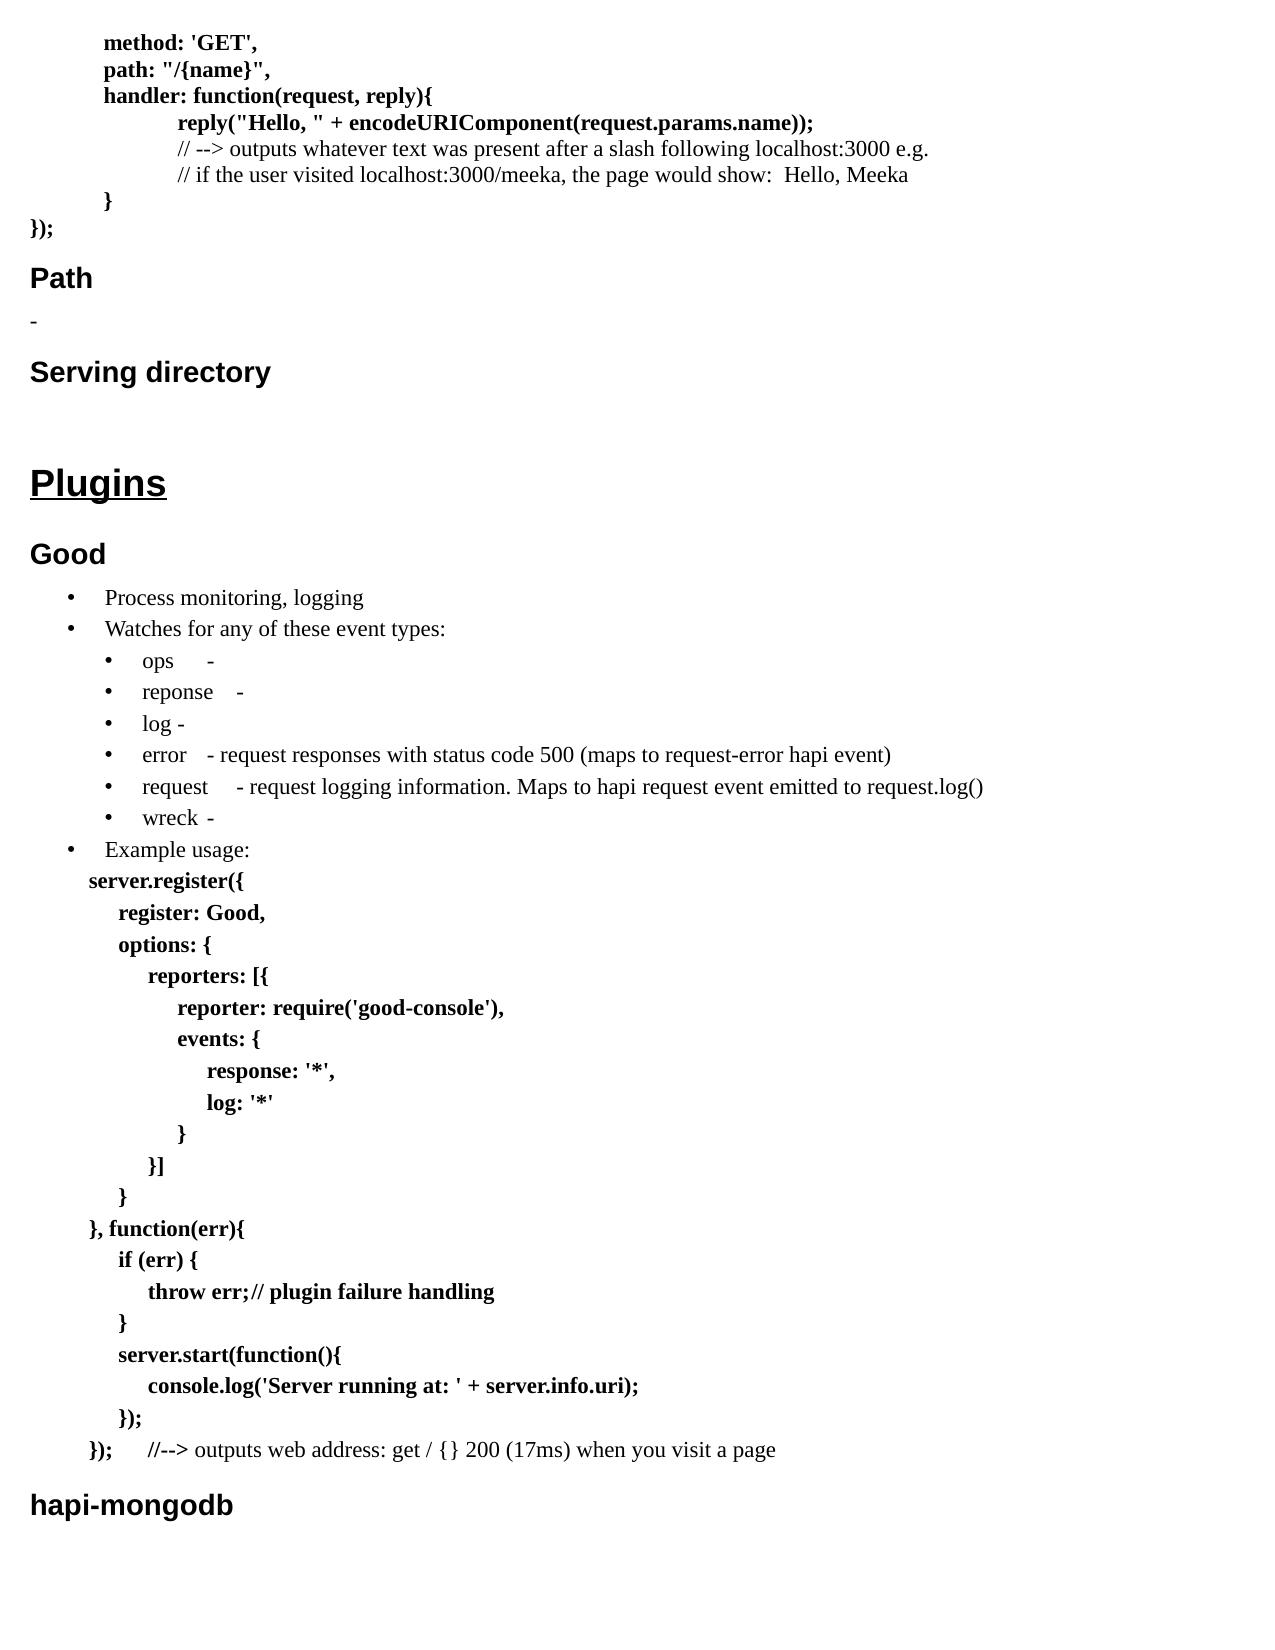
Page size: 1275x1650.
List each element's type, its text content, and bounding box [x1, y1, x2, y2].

text response: '*', [29, 1057, 1246, 1083]
text reporter: require('good-console'), [29, 994, 1246, 1020]
text console.log('Server running at: ' + server.info.uri); [29, 1373, 1246, 1399]
list reponse - [104, 678, 1246, 704]
subtitle Good [29, 537, 1246, 571]
text }); [29, 214, 1246, 240]
text }); //--> outputs web address: get / {} 200 (17ms) when you visit a page [29, 1436, 1246, 1462]
subtitle hapi-mongodb [29, 1488, 1246, 1522]
subtitle Serving directory [29, 354, 1246, 388]
text reply("Hello, " + encodeURIComponent(request.params.name)); [29, 108, 1246, 135]
text if (err) { [29, 1246, 1246, 1273]
text - [29, 307, 1246, 334]
list log - [104, 710, 1246, 736]
text server.register({ [29, 868, 1246, 894]
text path: "/{name}", [29, 56, 1246, 82]
text }); [29, 1404, 1246, 1431]
text options: { [29, 931, 1246, 957]
text }, function(err){ [29, 1215, 1246, 1241]
subtitle Plugins [29, 460, 1246, 504]
text log: '*' [29, 1088, 1246, 1115]
text }] [29, 1152, 1246, 1178]
list Watches for any of these event types: [67, 615, 1246, 641]
list ops - [104, 647, 1246, 673]
text events: { [29, 1025, 1246, 1052]
list Example usage: [67, 836, 1246, 862]
list wreck - [104, 804, 1246, 831]
text register: Good, [29, 899, 1246, 926]
text handler: function(request, reply){ [29, 82, 1246, 108]
text server.start(function(){ [29, 1341, 1246, 1367]
text // --> outputs whatever text was present after a slash following localhost:3000 e.g. [29, 135, 1246, 161]
text } [29, 1309, 1246, 1336]
text method: 'GET', [29, 29, 1246, 56]
subtitle Path [29, 261, 1246, 295]
list error - request responses with status code 500 (maps to request-error hapi event) [104, 741, 1246, 768]
text } [29, 1183, 1246, 1209]
list Process monitoring, logging [67, 583, 1246, 610]
text reporters: [{ [29, 962, 1246, 989]
text } [29, 1120, 1246, 1146]
list request - request logging information. Maps to hapi request event emitted to request.log() [104, 773, 1246, 799]
text // if the user visited localhost:3000/meeka, the page would show: Hello, Meeka [29, 161, 1246, 188]
text throw err; // plugin failure handling [29, 1278, 1246, 1304]
text } [29, 188, 1246, 214]
